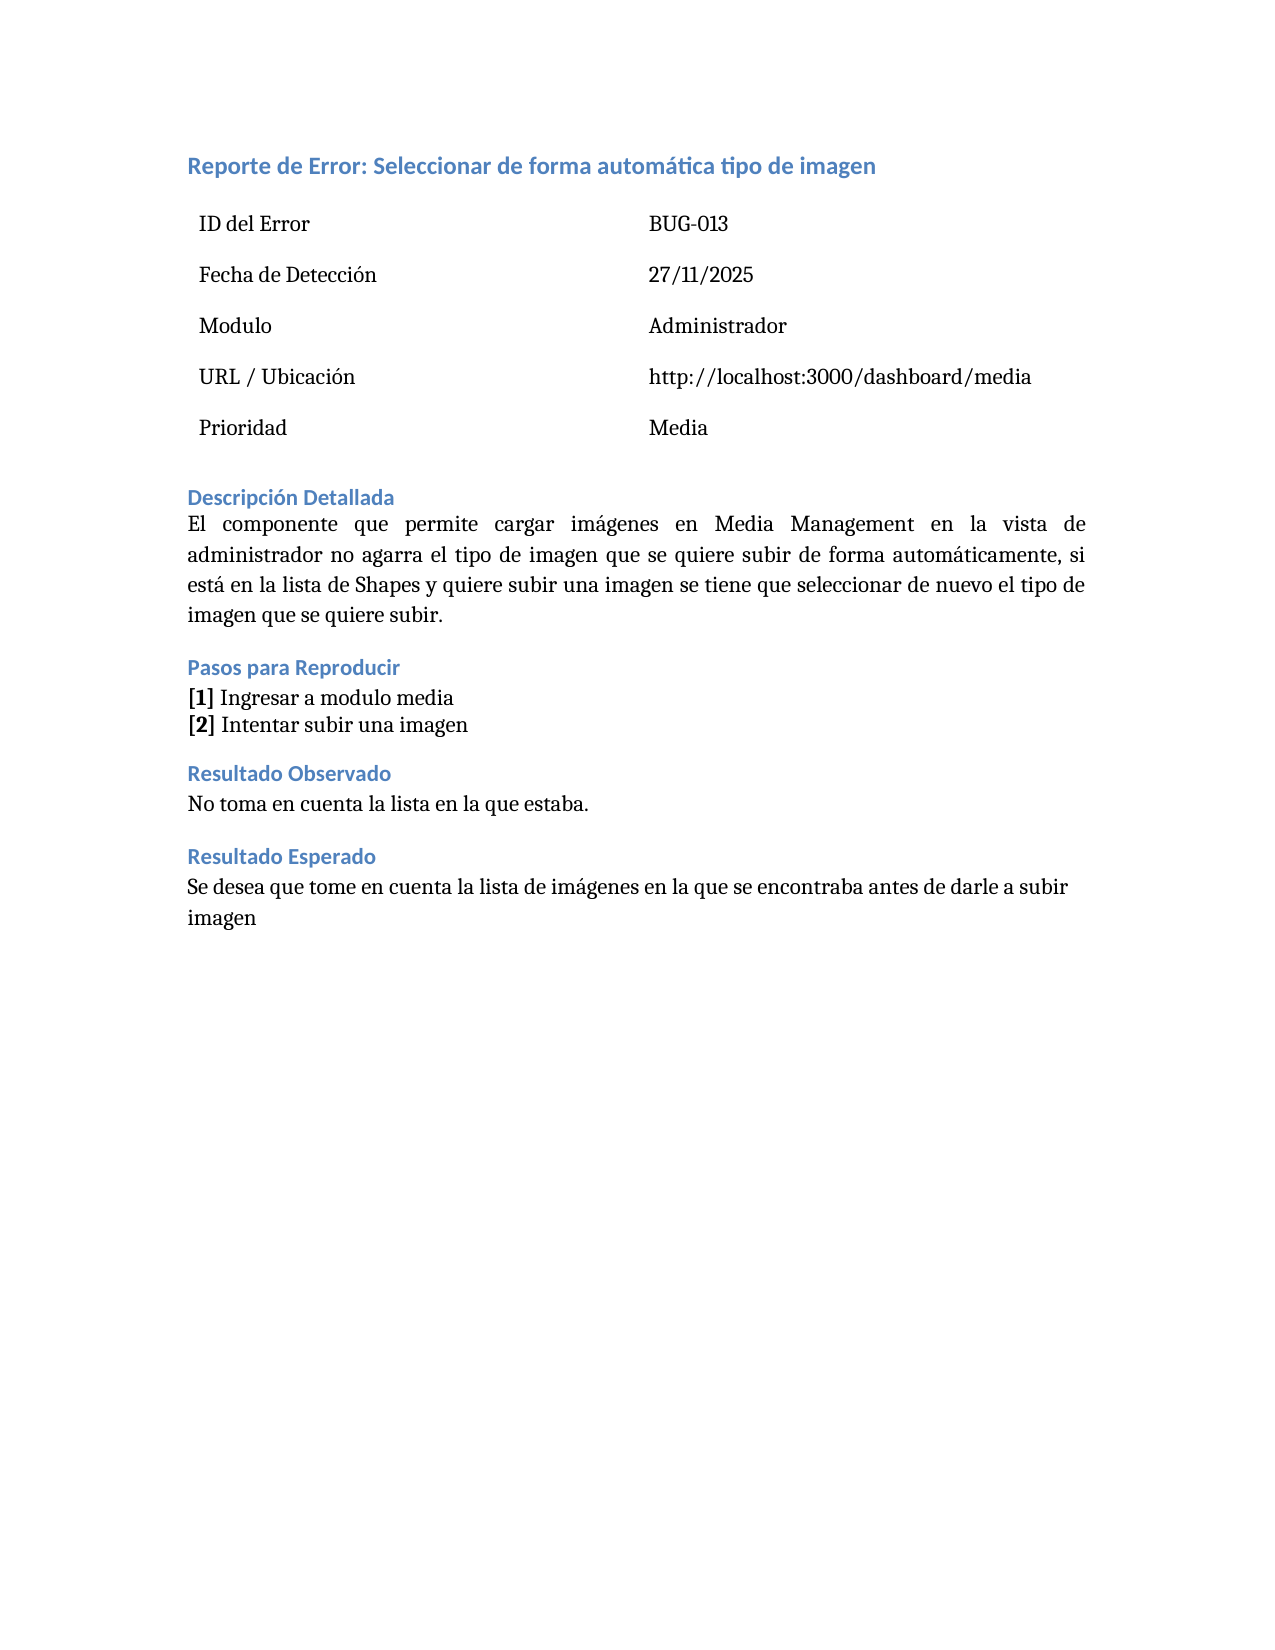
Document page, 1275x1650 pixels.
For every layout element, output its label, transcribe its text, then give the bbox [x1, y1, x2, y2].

subtitle Resultado Esperado [187, 842, 1087, 870]
text No toma en cuenta la lista en la que estaba. [187, 791, 1087, 817]
table_cell Administrador [638, 313, 1087, 364]
table_cell Prioridad [188, 415, 637, 462]
table_cell URL / Ubicación [188, 364, 637, 415]
subtitle Pasos para Reproducir [187, 653, 1087, 681]
text El componente que permite cargar imágenes en Media Management en la vista de administrador no agarra el tipo de imagen que se quiere subir de forma automáticamente, si está en la lista de Shapes y quiere subir una imagen se tiene que seleccionar de nuevo el tipo de imagen que se quiere subir. [187, 511, 1087, 628]
subtitle Resultado Observado [187, 759, 1087, 787]
text [1] Ingresar a modulo media [2] Intentar subir una imagen [187, 685, 1087, 738]
text Se desea que tome en cuenta la lista de imágenes en la que se encontraba antes de darle a subir imagen [187, 874, 1087, 931]
table_cell http://localhost:3000/dashboard/media [638, 364, 1087, 415]
table_cell Media [638, 415, 1087, 462]
table_cell Modulo [188, 313, 637, 364]
subtitle Reporte de Error: Seleccionar de forma automática tipo de imagen [187, 150, 1087, 181]
table_cell Fecha de Detección [188, 262, 637, 313]
subtitle Descripción Detallada [187, 483, 1087, 511]
table_header BUG-013 [638, 211, 1087, 262]
table_cell 27/11/2025 [638, 262, 1087, 313]
table_header ID del Error [188, 211, 637, 262]
